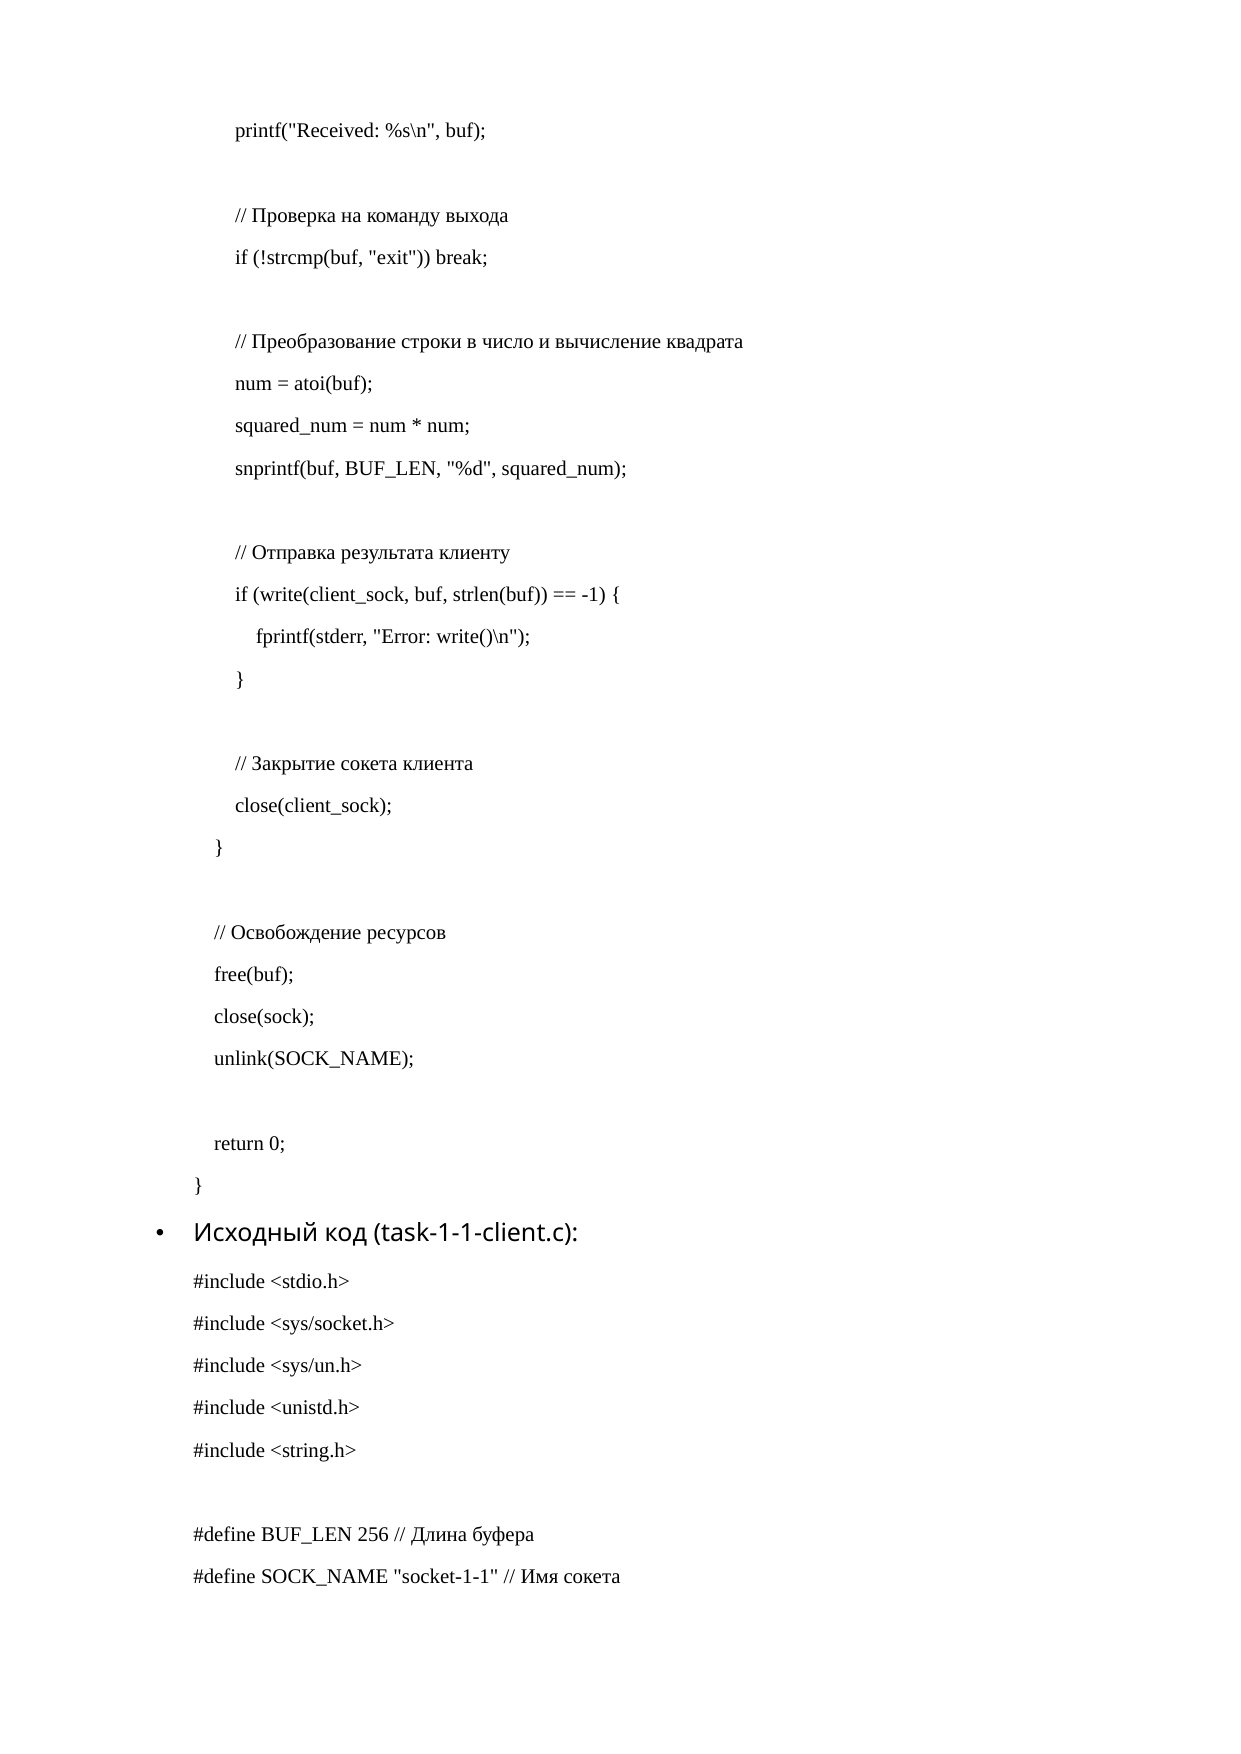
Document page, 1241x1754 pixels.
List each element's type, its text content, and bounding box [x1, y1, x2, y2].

text // Закрытие сокета клиента [193, 751, 1122, 775]
text #define SOCK_NAME "socket-1-1" // Имя сокета [193, 1564, 1122, 1588]
text #include <string.h> [193, 1437, 1122, 1462]
text if (!strcmp(buf, "exit")) break; [193, 245, 1122, 269]
list Исходный код (task-1-1-client.c): [156, 1215, 1122, 1249]
text fprintf(stderr, "Error: write()\n"); [193, 624, 1122, 648]
text #include <sys/socket.h> [193, 1311, 1122, 1335]
text squared_num = num * num; [193, 413, 1122, 437]
text #define BUF_LEN 256 // Длина буфера [193, 1522, 1122, 1546]
text close(sock); [193, 1004, 1122, 1028]
text printf("Received: %s\n", buf); [193, 118, 1122, 142]
text } [193, 1173, 1122, 1197]
text // Отправка результата клиенту [193, 540, 1122, 564]
text free(buf); [193, 962, 1122, 986]
text } [193, 667, 1122, 691]
text // Преобразование строки в число и вычисление квадрата [193, 329, 1122, 353]
text #include <sys/un.h> [193, 1353, 1122, 1377]
text unlink(SOCK_NAME); [193, 1046, 1122, 1070]
text #include <unistd.h> [193, 1395, 1122, 1419]
text num = atoi(buf); [193, 371, 1122, 395]
text snprintf(buf, BUF_LEN, "%d", squared_num); [193, 456, 1122, 480]
text // Освобождение ресурсов [193, 920, 1122, 944]
text return 0; [193, 1131, 1122, 1155]
text if (write(client_sock, buf, strlen(buf)) == -1) { [193, 582, 1122, 606]
text } [193, 835, 1122, 859]
text close(client_sock); [193, 793, 1122, 817]
text #include <stdio.h> [193, 1269, 1122, 1293]
text // Проверка на команду выхода [193, 202, 1122, 227]
